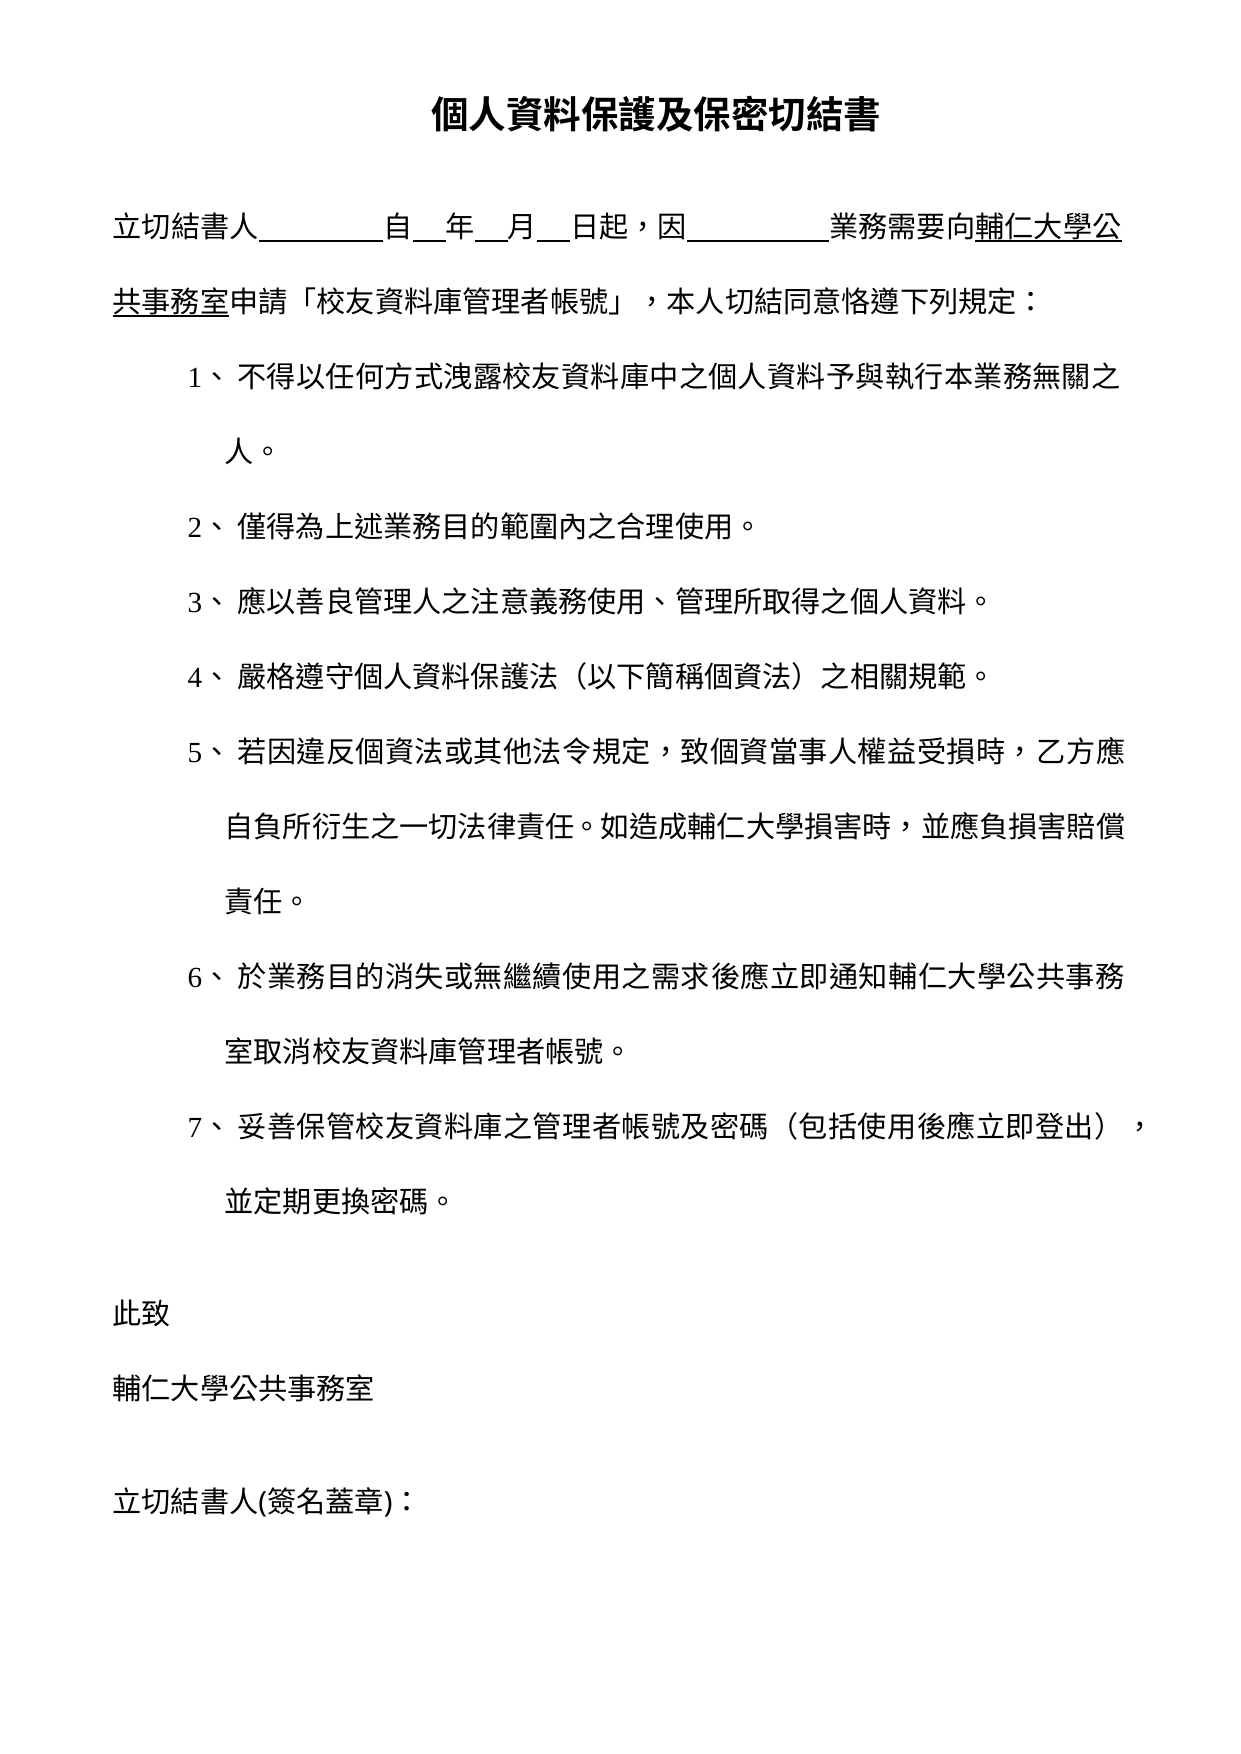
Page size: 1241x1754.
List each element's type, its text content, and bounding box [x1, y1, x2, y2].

list 僅得為上述業務目的範圍內之合理使用。 [187, 487, 1121, 562]
text 輔仁大學公共事務室 [112, 1349, 1121, 1424]
text 立切結書人 自 年 月 日起，因 業務需要向輔仁大學公共事務室申請「校友資料庫管理者帳號」，本人切結同意恪遵下列規定： [112, 187, 1121, 337]
list 應以善良管理人之注意義務使用、管理所取得之個人資料。 [187, 562, 1125, 637]
text 個人資料保護及保密切結書 [187, 74, 1125, 149]
list 不得以任何方式洩露校友資料庫中之個人資料予與執行本業務無關之人。 [187, 337, 1121, 487]
list 妥善保管校友資料庫之管理者帳號及密碼（包括使用後應立即登出），並定期更換密碼。 [187, 1087, 1125, 1237]
list 於業務目的消失或無繼續使用之需求後應立即通知輔仁大學公共事務室取消校友資料庫管理者帳號。 [187, 937, 1125, 1087]
text 立切結書人(簽名蓋章)： [112, 1462, 1125, 1537]
text 此致 [112, 1274, 1121, 1349]
list 嚴格遵守個人資料保護法（以下簡稱個資法）之相關規範。 [187, 637, 1125, 712]
list 若因違反個資法或其他法令規定，致個資當事人權益受損時，乙方應自負所衍生之一切法律責任。如造成輔仁大學損害時，並應負損害賠償責任。 [187, 712, 1125, 937]
